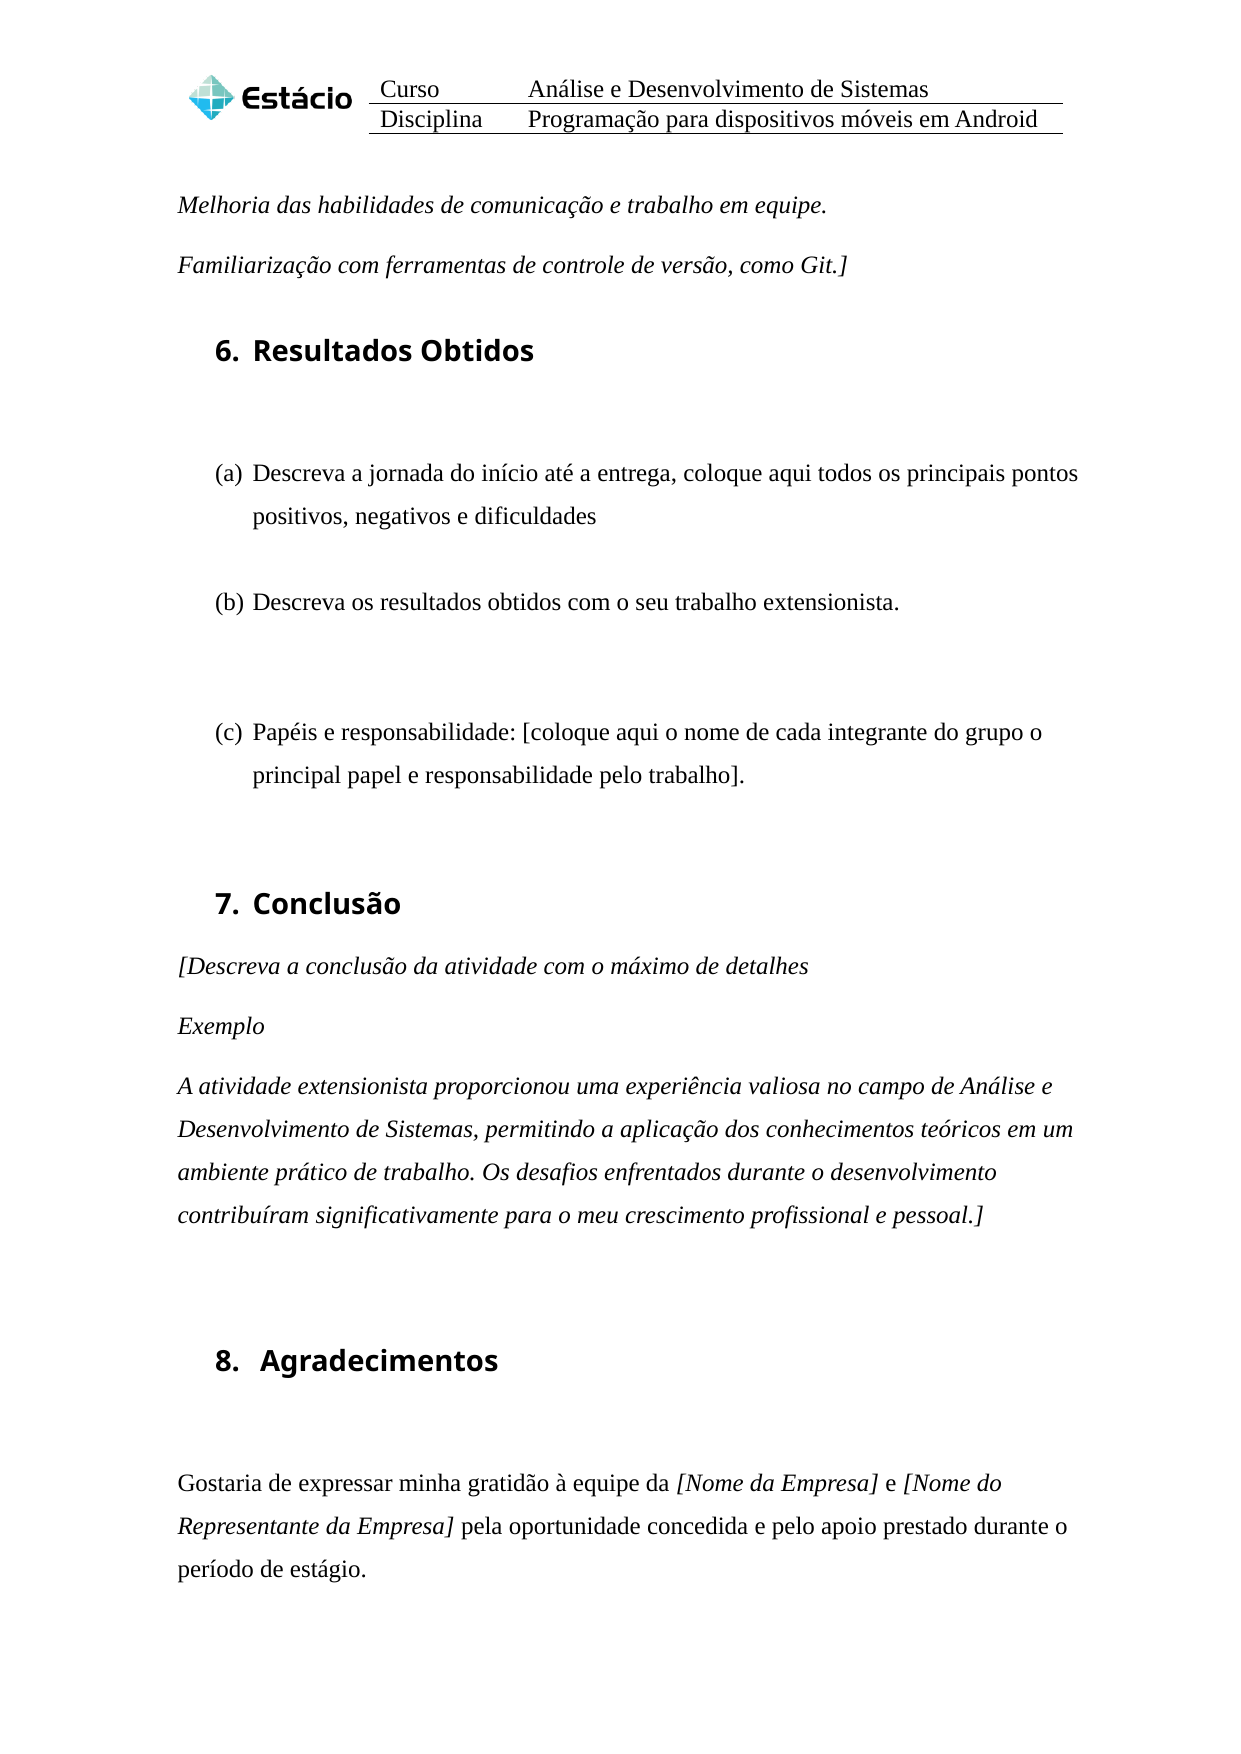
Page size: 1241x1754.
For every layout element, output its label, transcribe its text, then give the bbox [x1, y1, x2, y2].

subtitle Agradecimentos [215, 1341, 1122, 1380]
list Descreva os resultados obtidos com o seu trabalho extensionista. [215, 587, 1122, 616]
text Familiarização com ferramentas de controle de versão, como Git.] [177, 250, 1122, 278]
text Exemplo [177, 1011, 1122, 1040]
list Papéis e responsabilidade: [coloque aqui o nome de cada integrante do grupo o principal papel e responsabilidade pelo trabalho]. [215, 717, 1122, 788]
picture [188, 73, 357, 122]
text Melhoria das habilidades de comunicação e trabalho em equipe. [177, 190, 1122, 219]
subtitle Conclusão [215, 883, 1122, 923]
text Gostaria de expressar minha gratidão à equipe da [Nome da Empresa] e [Nome do Representante da Empresa] pela oportunidade concedida e pelo apoio prestado durante o período de estágio. [177, 1468, 1122, 1583]
text [Descreva a conclusão da atividade com o máximo de detalhes [177, 951, 1122, 980]
subtitle Resultados Obtidos [215, 330, 1122, 370]
text A atividade extensionista proporcionou uma experiência valiosa no campo de Análise e Desenvolvimento de Sistemas, permitindo a aplicação dos conhecimentos teóricos em um ambiente prático de trabalho. Os desafios enfrentados durante o desenvolvimento contribuíram significativamente para o meu crescimento profissional e pessoal.] [177, 1071, 1122, 1229]
list Descreva a jornada do início até a entrega, coloque aqui todos os principais pontos positivos, negativos e dificuldades [215, 458, 1122, 530]
